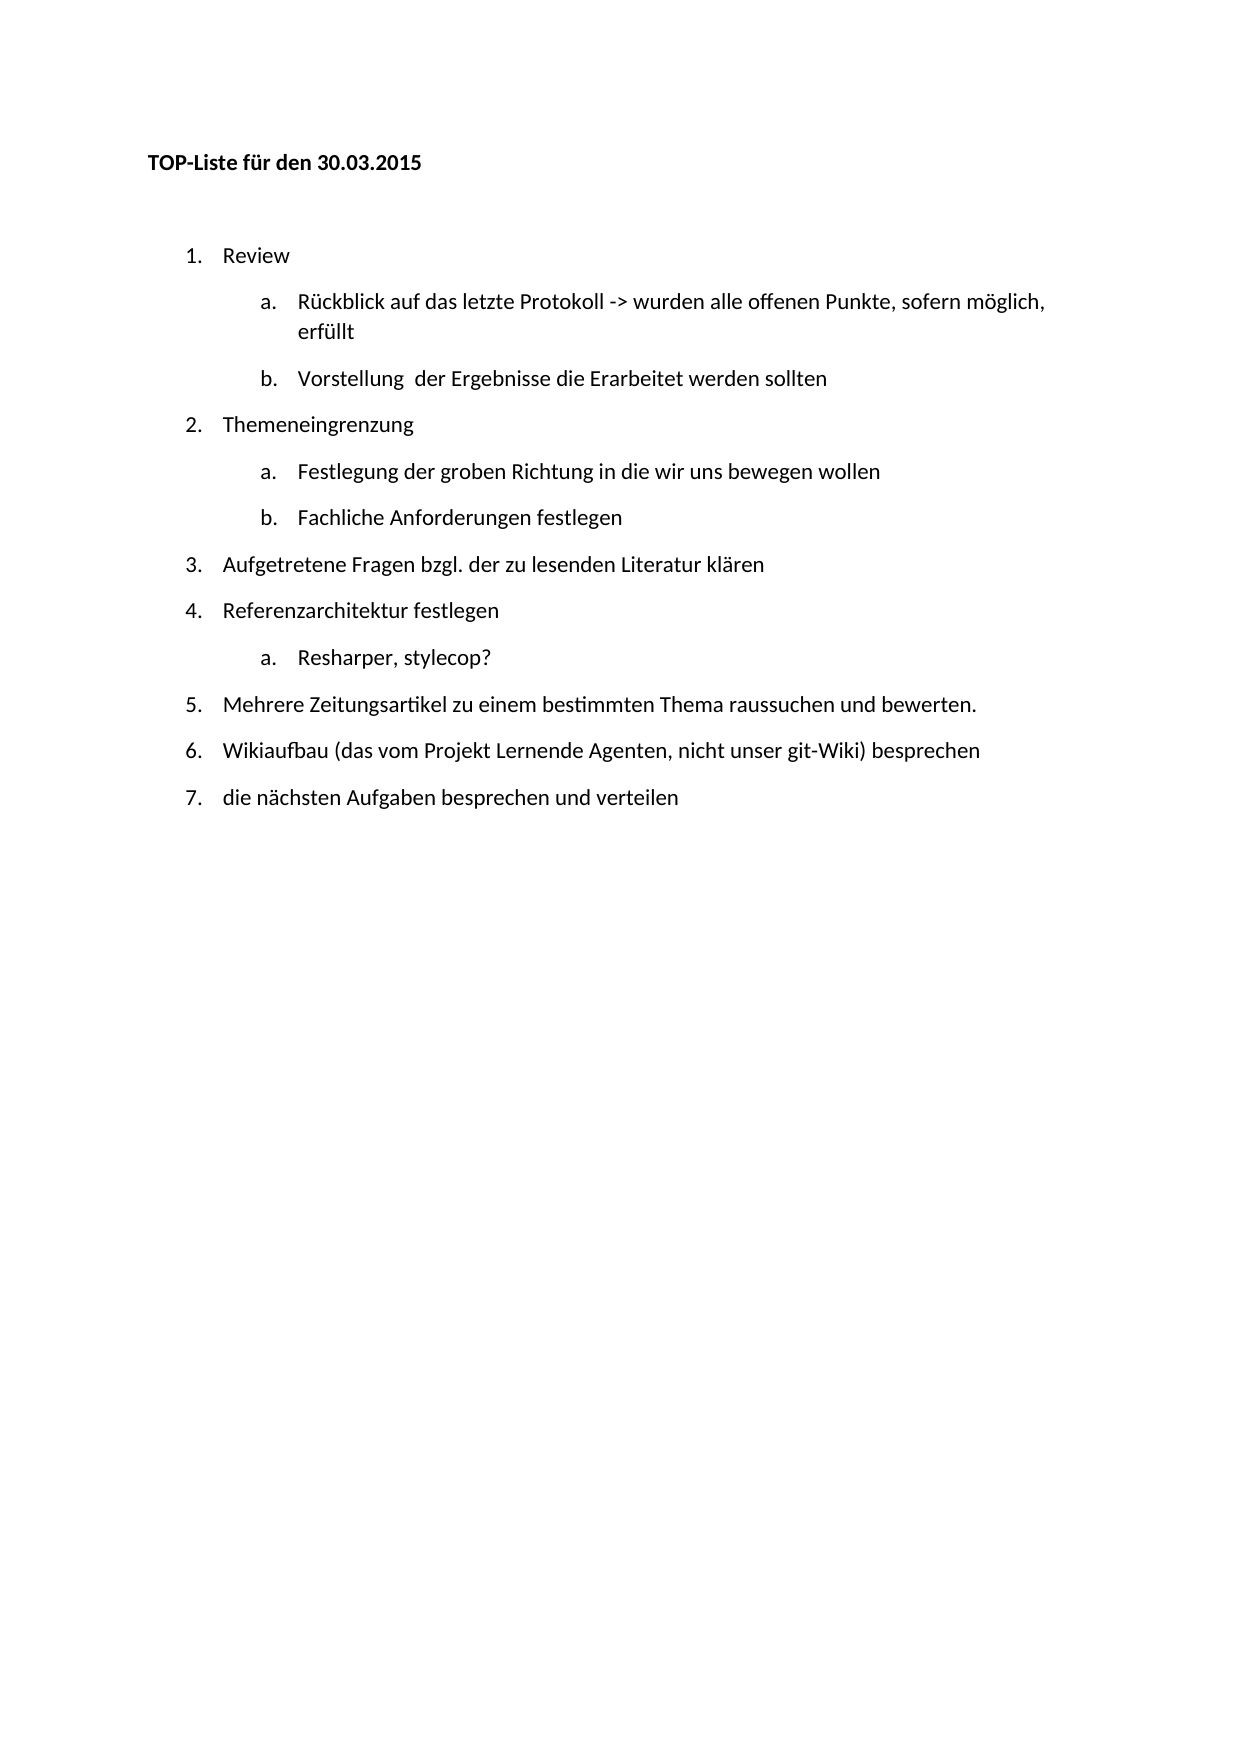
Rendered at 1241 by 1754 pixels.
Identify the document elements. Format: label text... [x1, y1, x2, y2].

list Vorstellung der Ergebnisse die Erarbeitet werden sollten [260, 364, 1093, 392]
list Festlegung der groben Richtung in die wir uns bewegen wollen [260, 457, 1093, 485]
list Review [185, 241, 1093, 269]
list Rückblick auf das letzte Protokoll -> wurden alle offenen Punkte, sofern möglich, erfüllt [260, 287, 1093, 345]
list Aufgetretene Fragen bzgl. der zu lesenden Literatur klären [185, 550, 1093, 578]
list Themeneingrenzung [185, 410, 1093, 438]
list die nächsten Aufgaben besprechen und verteilen [185, 783, 1093, 811]
list Fachliche Anforderungen festlegen [260, 503, 1093, 531]
list Resharper, stylecop? [260, 643, 1093, 671]
list Referenzarchitektur festlegen [185, 597, 1093, 624]
list Mehrere Zeitungsartikel zu einem bestimmten Thema raussuchen und bewerten. [185, 690, 1093, 718]
text TOP-Liste für den 30.03.2015 [148, 148, 1093, 176]
list Wikiaufbau (das vom Projekt Lernende Agenten, nicht unser git-Wiki) besprechen [185, 736, 1093, 764]
